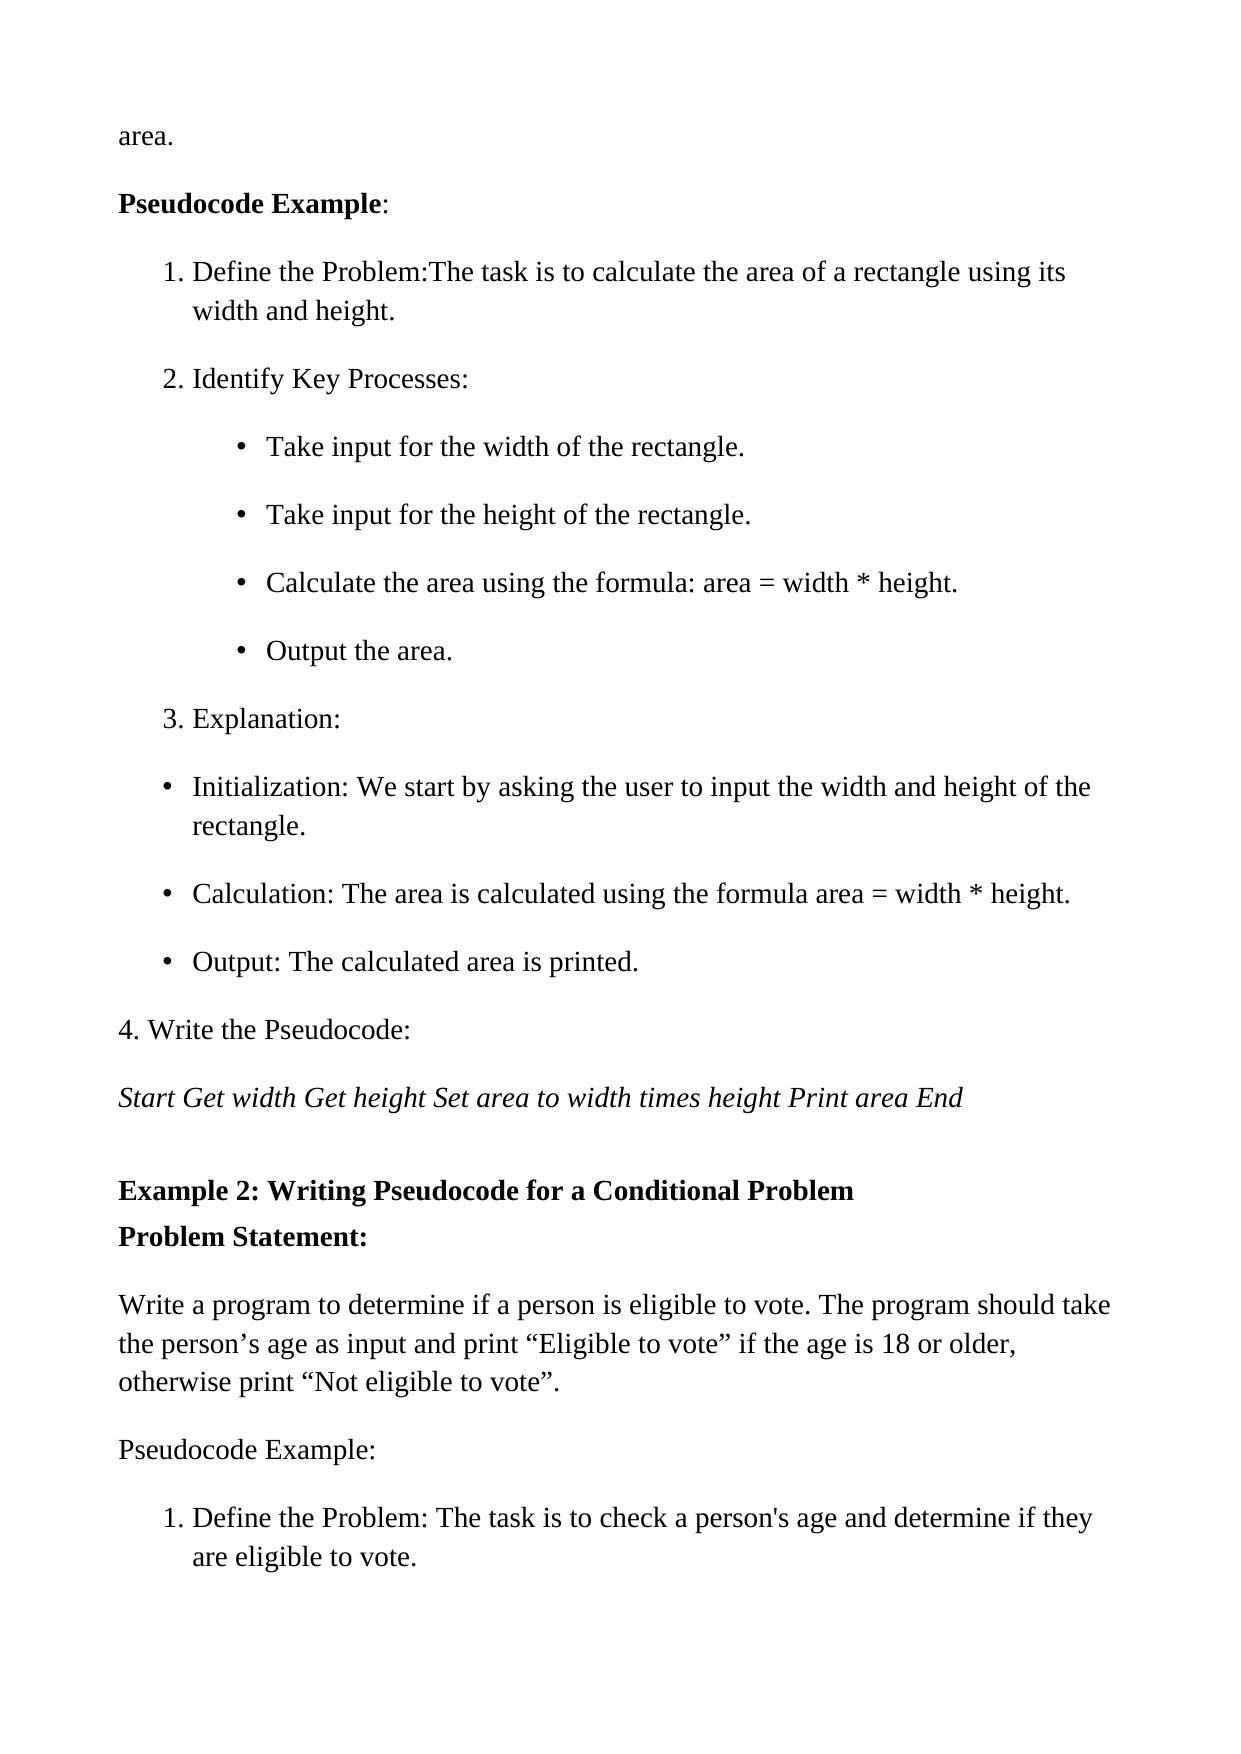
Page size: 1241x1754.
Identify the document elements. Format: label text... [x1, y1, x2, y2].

text Start Get width Get height Set area to width times height Print area End [118, 1080, 1122, 1114]
list Explanation: [162, 701, 1122, 735]
list Calculate the area using the formula: area = width * height. [236, 565, 1122, 599]
text Write a program to determine if a person is eligible to vote. The program should take the person’s age as input and print “Eligible to vote” if the age is 18 or older, otherwise print “Not eligible to vote”. [118, 1287, 1122, 1398]
subtitle Example 2: Writing Pseudocode for a Conditional Problem [118, 1173, 1122, 1207]
list Take input for the height of the rectangle. [236, 497, 1122, 531]
list Output: The calculated area is printed. [162, 944, 1122, 978]
text Problem Statement: [118, 1219, 1122, 1253]
text 4. Write the Pseudocode: [118, 1012, 1122, 1046]
list Output the area. [236, 633, 1122, 667]
text Pseudocode Example: [118, 1432, 1122, 1466]
list Define the Problem: The task is to check a person's age and determine if they are eligible to vote. [162, 1500, 1122, 1572]
list Identify Key Processes: [162, 361, 1122, 394]
list Calculation: The area is calculated using the formula area = width * height. [162, 876, 1122, 909]
list Take input for the width of the rectangle. [236, 429, 1122, 462]
text Pseudocode Example: [118, 186, 1122, 220]
list Define the Problem:The task is to calculate the area of a rectangle using its width and height. [162, 254, 1122, 326]
text area. [118, 118, 1122, 152]
list Initialization: We start by asking the user to input the width and height of the rectangle. [162, 769, 1122, 841]
